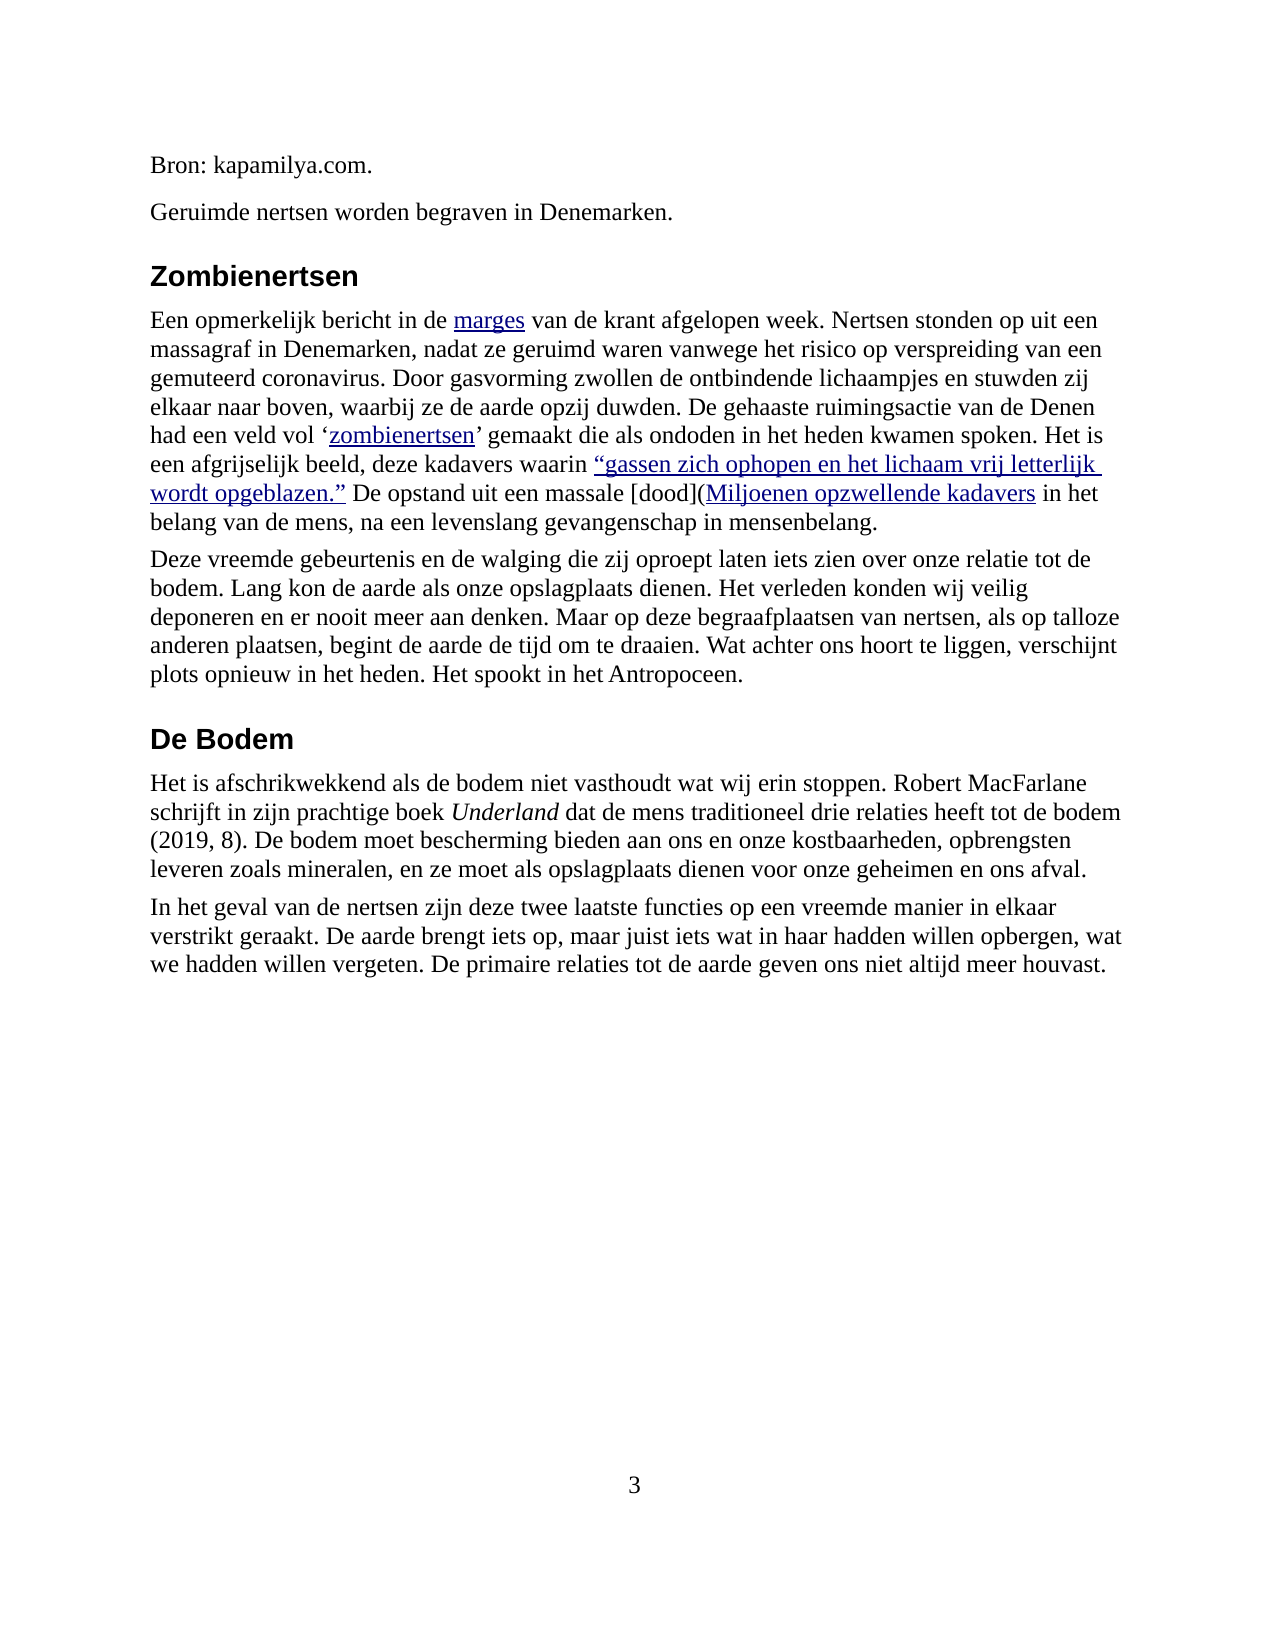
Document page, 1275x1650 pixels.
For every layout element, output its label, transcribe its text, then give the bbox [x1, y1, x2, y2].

text Een opmerkelijk bericht in de marges van de krant afgelopen week. Nertsen stonden op uit een massagraf in Denemarken, nadat ze geruimd waren vanwege het risico op verspreiding van een gemuteerd coronavirus. Door gasvorming zwollen de ontbindende lichaampjes en stuwden zij elkaar naar boven, waarbij ze de aarde opzij duwden. De gehaaste ruimingsactie van de Denen had een veld vol ‘zombienertsen’ gemaakt die als ondoden in het heden kwamen spoken. Het is een afgrijselijk beeld, deze kadavers waarin “gassen zich ophopen en het lichaam vrij letterlijk wordt opgeblazen.” De opstand uit een massale [dood](Miljoenen opzwellende kadavers in het belang van de mens, na een levenslang gevangenschap in mensenbelang. [150, 305, 1125, 535]
subtitle Zombienertsen [150, 259, 1125, 293]
text In het geval van de nertsen zijn deze twee laatste functies op een vreemde manier in elkaar verstrikt geraakt. De aarde brengt iets op, maar juist iets wat in haar hadden willen opbergen, wat we hadden willen vergeten. De primaire relaties tot de aarde geven ons niet altijd meer houvast. [150, 892, 1125, 978]
text Bron: kapamilya.com. [150, 150, 1125, 179]
text Het is afschrikwekkend als de bodem niet vasthoudt wat wij erin stoppen. Robert MacFarlane schrijft in zijn prachtige boek Underland dat de mens traditioneel drie relaties heeft tot de bodem (2019, 8). De bodem moet bescherming bieden aan ons en onze kostbaarheden, opbrengsten leveren zoals mineralen, en ze moet als opslagplaats dienen voor onze geheimen en ons afval. [150, 768, 1125, 883]
text Deze vreemde gebeurtenis en de walging die zij oproept laten iets zien over onze relatie tot de bodem. Lang kon de aarde als onze opslagplaats dienen. Het verleden konden wij veilig deponeren en er nooit meer aan denken. Maar op deze begraafplaatsen van nertsen, als op talloze anderen plaatsen, begint de aarde de tijd om te draaien. Wat achter ons hoort te liggen, verschijnt plots opnieuw in het heden. Het spookt in het Antropoceen. [150, 544, 1125, 688]
subtitle De Bodem [150, 722, 1125, 756]
text Geruimde nertsen worden begraven in Denemarken. [150, 197, 1125, 225]
